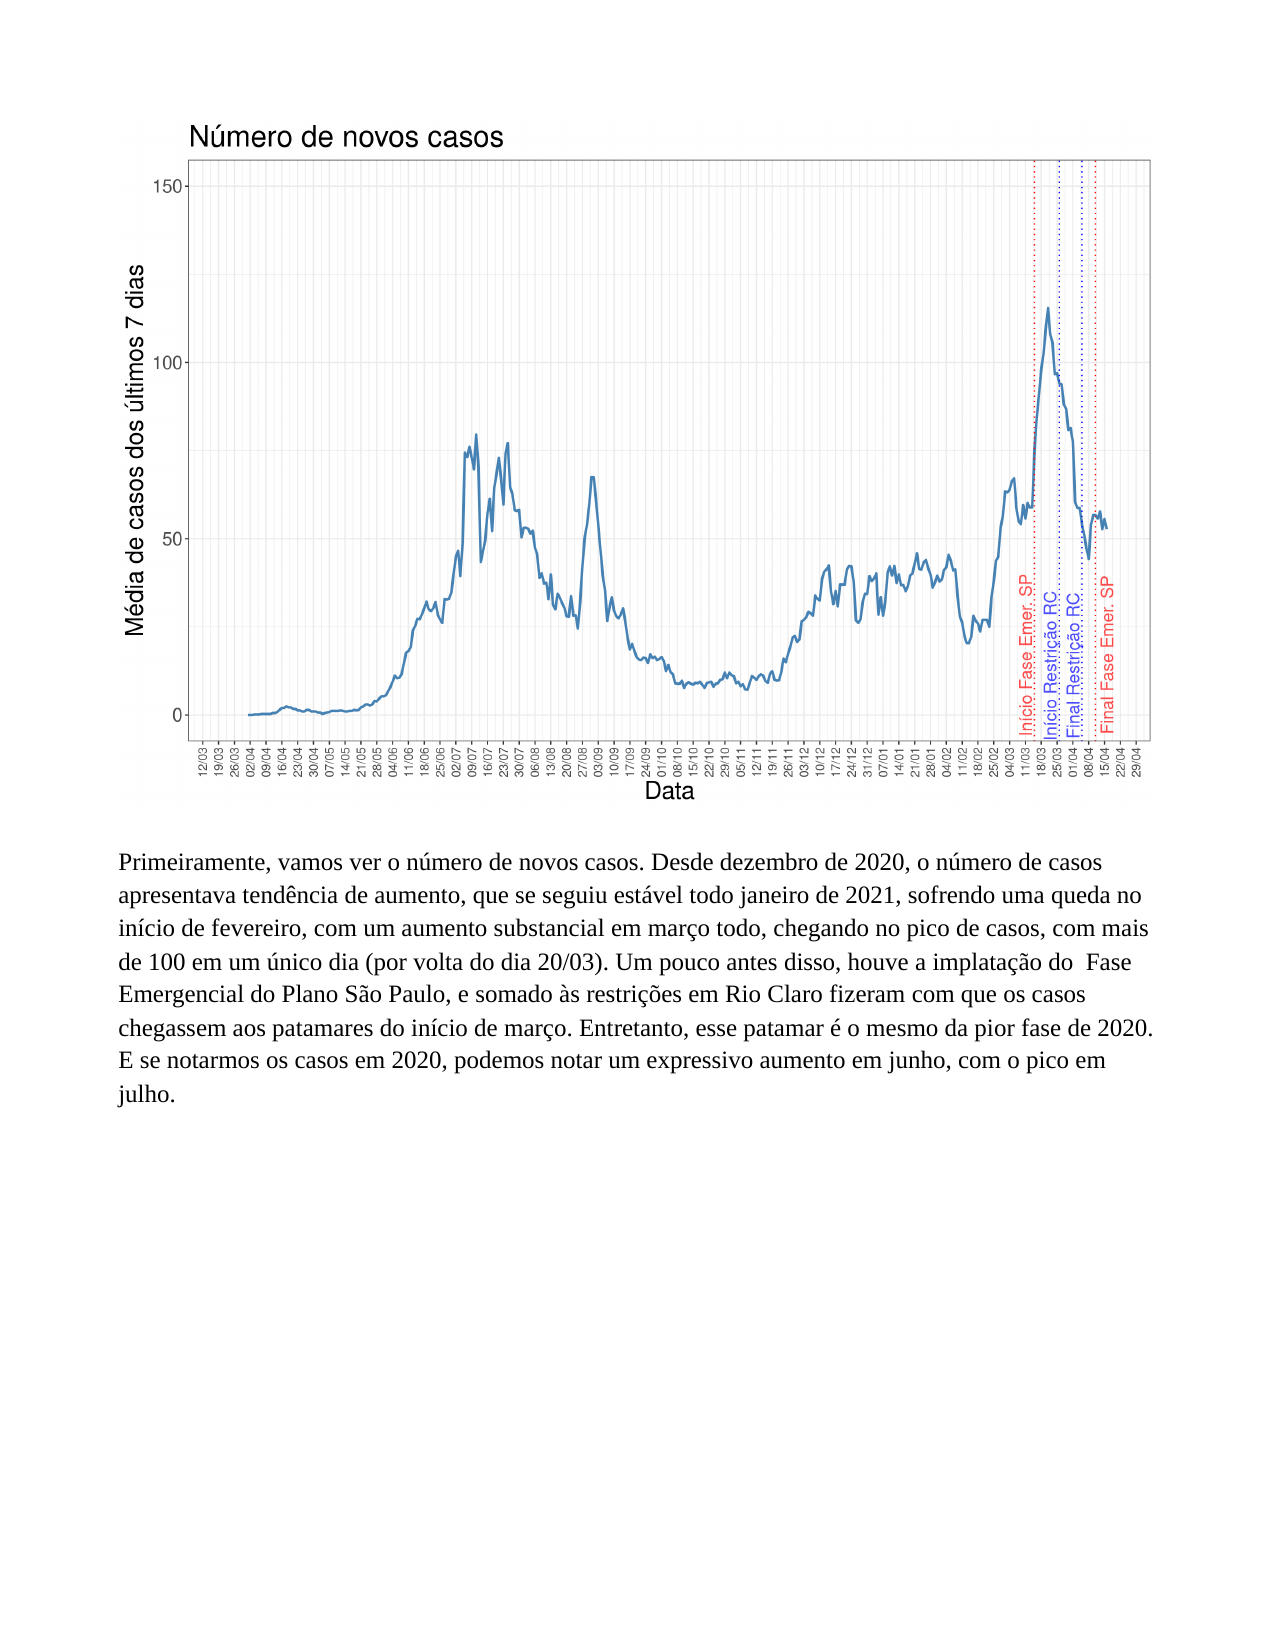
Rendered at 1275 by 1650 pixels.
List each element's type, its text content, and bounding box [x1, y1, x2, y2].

picture [118, 118, 1157, 811]
text Primeiramente, vamos ver o número de novos casos. Desde dezembro de 2020, o número de casos apresentava tendência de aumento, que se seguiu estável todo janeiro de 2021, sofrendo uma queda no início de fevereiro, com um aumento substancial em março todo, chegando no pico de casos, com mais de 100 em um único dia (por volta do dia 20/03). Um pouco antes disso, houve a implatação do Fase Emergencial do Plano São Paulo, e somado às restrições em Rio Claro fizeram com que os casos chegassem aos patamares do início de março. Entretanto, esse patamar é o mesmo da pior fase de 2020. E se notarmos os casos em 2020, podemos notar um expressivo aumento em junho, com o pico em julho. [118, 847, 1157, 1107]
